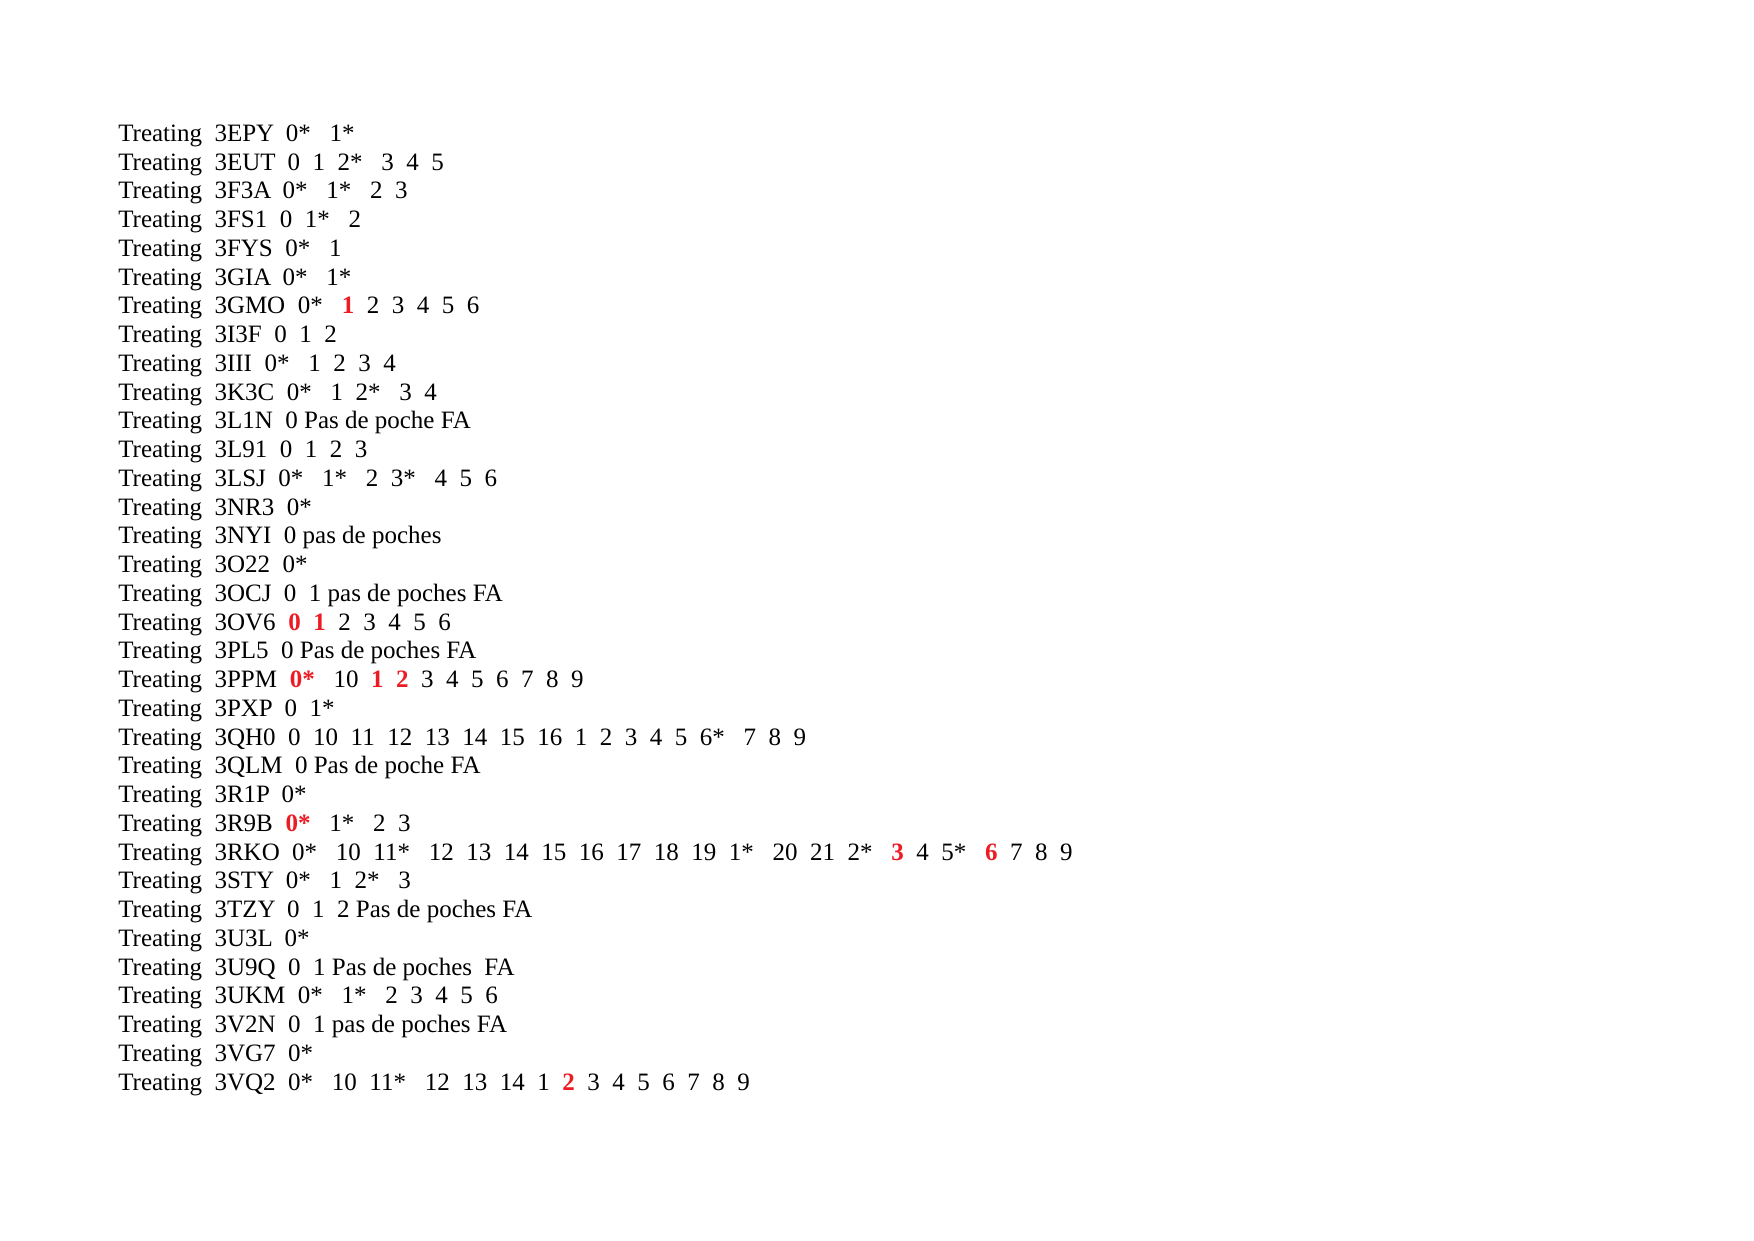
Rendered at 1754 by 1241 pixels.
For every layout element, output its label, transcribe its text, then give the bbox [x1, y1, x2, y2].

text Treating 3U3L 0* [118, 923, 1636, 952]
text Treating 3FYS 0* 1 [118, 233, 1636, 262]
text Treating 3R9B 0* 1* 2 3 [118, 808, 1636, 837]
text Treating 3RKO 0* 10 11* 12 13 14 15 16 17 18 19 1* 20 21 2* 3 4 5* 6 7 8 9 [118, 837, 1636, 866]
text Treating 3O22 0* [118, 549, 1636, 578]
text Treating 3F3A 0* 1* 2 3 [118, 176, 1636, 204]
text Treating 3NR3 0* [118, 492, 1636, 521]
text Treating 3PPM 0* 10 1 2 3 4 5 6 7 8 9 [118, 664, 1636, 693]
text Treating 3STY 0* 1 2* 3 [118, 866, 1636, 894]
text Treating 3VG7 0* [118, 1038, 1636, 1067]
text Treating 3VQ2 0* 10 11* 12 13 14 1 2 3 4 5 6 7 8 9 [118, 1067, 1636, 1096]
text Treating 3EPY 0* 1* [118, 118, 1636, 147]
text Treating 3PXP 0 1* [118, 693, 1636, 722]
text Treating 3OV6 0 1 2 3 4 5 6 [118, 607, 1636, 636]
text Treating 3PL5 0 Pas de poches FA [118, 636, 1636, 664]
text Treating 3QH0 0 10 11 12 13 14 15 16 1 2 3 4 5 6* 7 8 9 [118, 722, 1636, 751]
text Treating 3GMO 0* 1 2 3 4 5 6 [118, 291, 1636, 319]
text Treating 3TZY 0 1 2 Pas de poches FA [118, 894, 1636, 923]
text Treating 3V2N 0 1 pas de poches FA [118, 1009, 1636, 1038]
text Treating 3U9Q 0 1 Pas de poches FA [118, 952, 1636, 981]
text Treating 3LSJ 0* 1* 2 3* 4 5 6 [118, 463, 1636, 492]
text Treating 3I3F 0 1 2 [118, 319, 1636, 348]
text Treating 3NYI 0 pas de poches [118, 521, 1636, 549]
text Treating 3L1N 0 Pas de poche FA [118, 406, 1636, 434]
text Treating 3R1P 0* [118, 779, 1636, 808]
text Treating 3K3C 0* 1 2* 3 4 [118, 377, 1636, 406]
text Treating 3III 0* 1 2 3 4 [118, 348, 1636, 377]
text Treating 3L91 0 1 2 3 [118, 434, 1636, 463]
text Treating 3QLM 0 Pas de poche FA [118, 751, 1636, 779]
text Treating 3UKM 0* 1* 2 3 4 5 6 [118, 981, 1636, 1009]
text Treating 3EUT 0 1 2* 3 4 5 [118, 147, 1636, 176]
text Treating 3GIA 0* 1* [118, 262, 1636, 291]
text Treating 3FS1 0 1* 2 [118, 204, 1636, 233]
text Treating 3OCJ 0 1 pas de poches FA [118, 578, 1636, 607]
